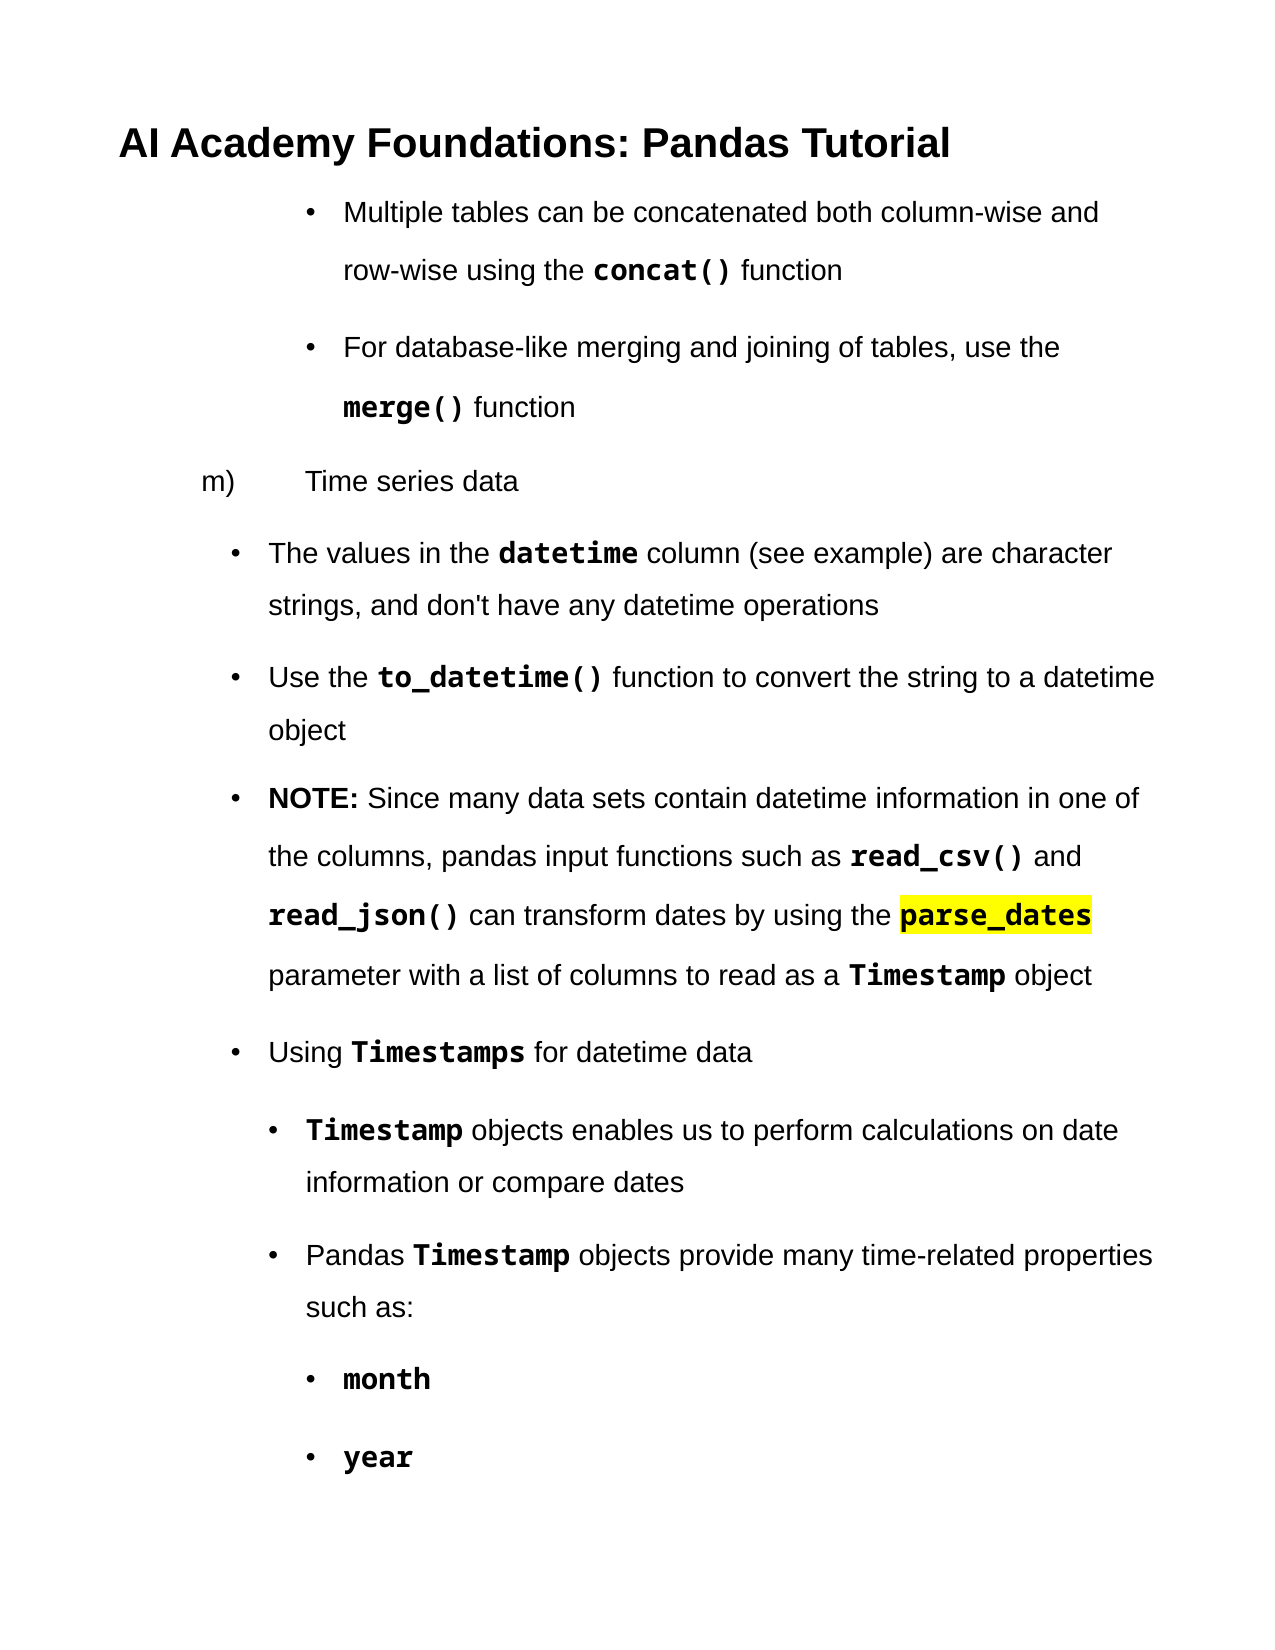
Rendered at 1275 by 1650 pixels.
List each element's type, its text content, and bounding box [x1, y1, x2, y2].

list year [306, 1436, 1157, 1476]
list Use the to_datetime() function to convert the string to a datetime object [231, 657, 1157, 747]
list NOTE: Since many data sets contain datetime information in one of the columns, pandas input functions such as read_csv() and read_json() can transform dates by using the parse_dates parameter with a list of columns to read as a Timestamp object [231, 781, 1157, 994]
list month [306, 1358, 1157, 1398]
list The values in the datetime column (see example) are character strings, and don't have any datetime operations [231, 532, 1157, 622]
list For database-like merging and joining of tables, use the merge() function [306, 327, 1157, 426]
list Time series data [193, 463, 1157, 497]
list Multiple tables can be concatenated both column-wise and row-wise using the concat() function [306, 196, 1157, 289]
list Using Timestamps for datetime data [231, 1031, 1157, 1071]
list Pandas Timestamp objects provide many time-related properties such as: [268, 1234, 1157, 1324]
list Timestamp objects enables us to perform calculations on date information or compare dates [268, 1109, 1157, 1199]
